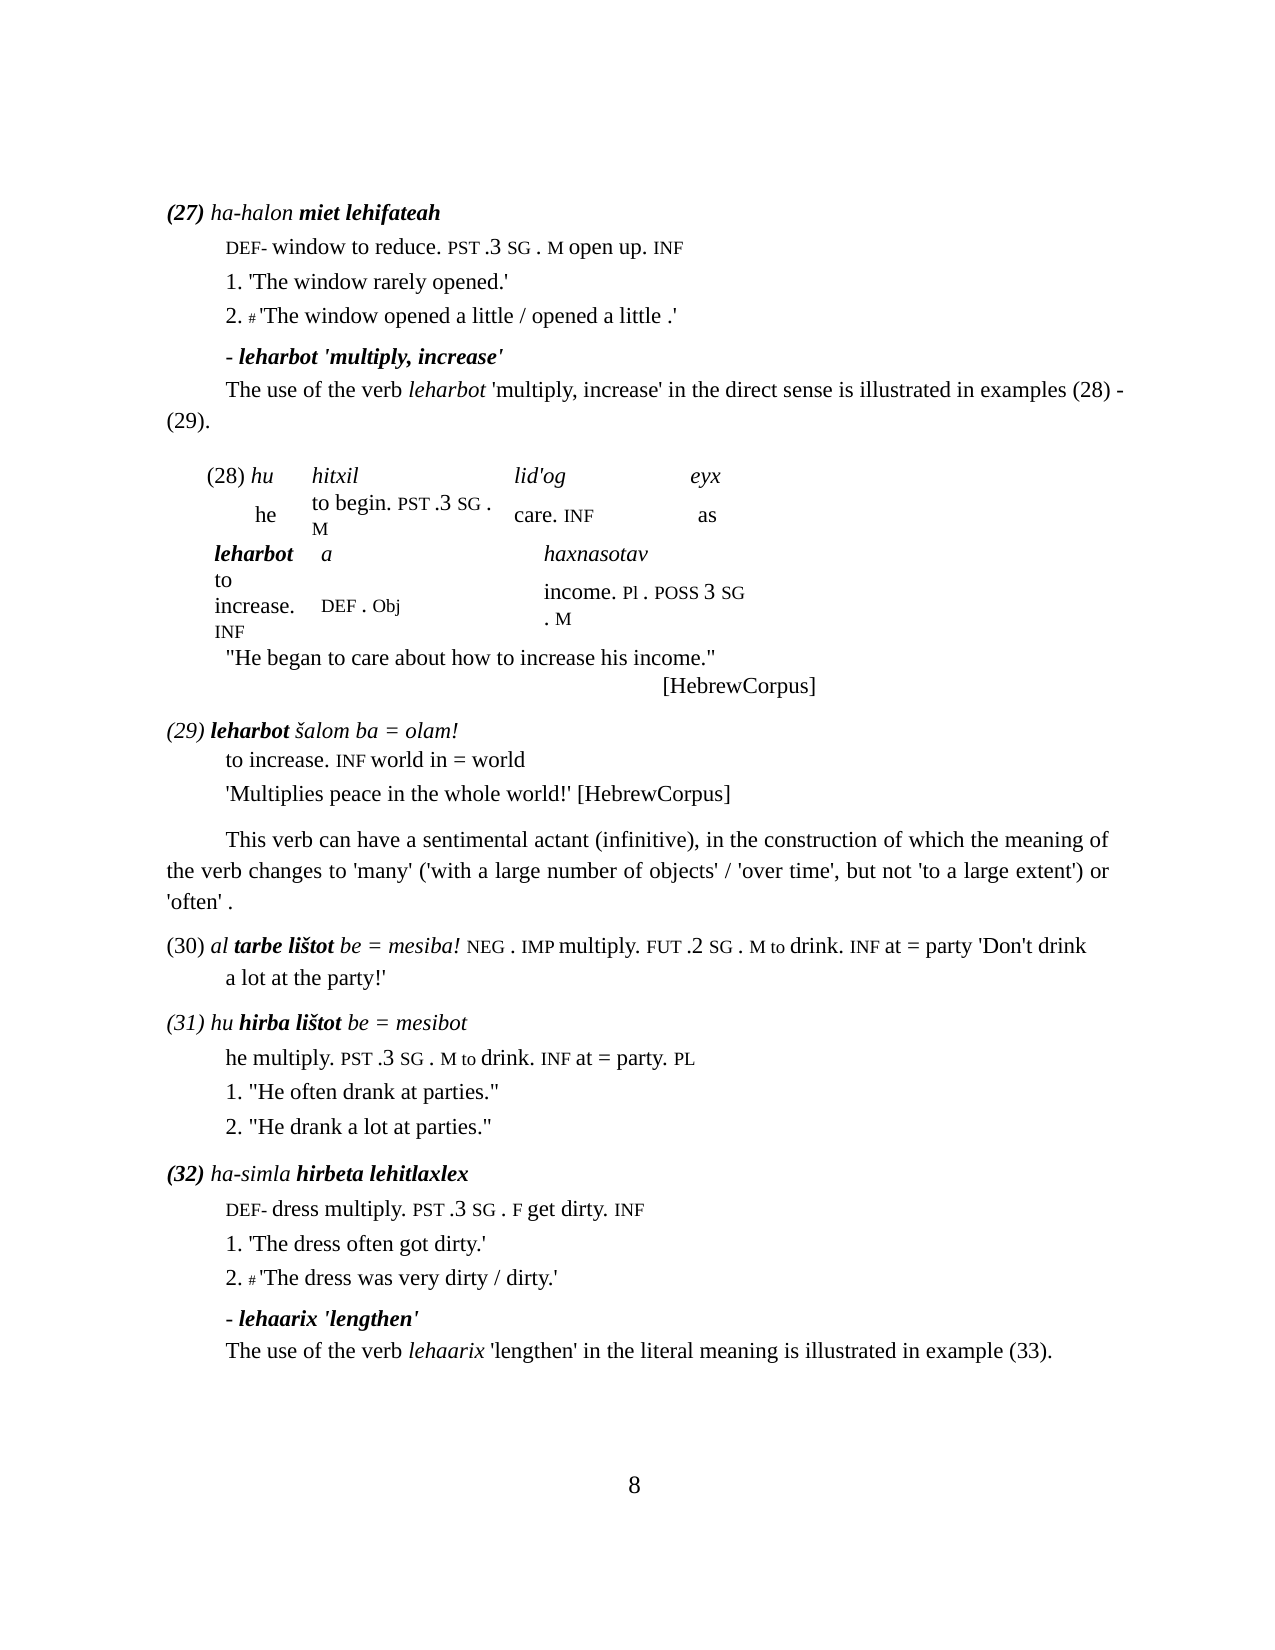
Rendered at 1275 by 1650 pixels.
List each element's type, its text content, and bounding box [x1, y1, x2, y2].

table_header eyx [662, 463, 753, 489]
table_cell haxnasotav [507, 540, 753, 566]
text - leharbot 'multiply, increase' [225, 343, 1125, 370]
table_cell he [150, 489, 294, 539]
table_cell a [300, 540, 507, 566]
table_cell to begin. PST .3 SG . M [294, 489, 507, 539]
text to increase. INF world in = world [225, 746, 1125, 773]
table_cell care. INF [507, 489, 662, 539]
text 'Multiplies peace in the whole world!' [HebrewCorpus] [225, 774, 1125, 807]
table_cell income. Pl . POSS 3 SG . M [507, 566, 753, 643]
text (27) ha-halon miet lehifateah [166, 193, 1125, 226]
table_cell DEF . Obj [300, 566, 507, 643]
text This verb can have a sentimental actant (infinitive), in the construction of which the meaning of the verb changes to 'many' ('with a large number of objects' / 'over time', but not 'to a large extent') or 'often' . [166, 821, 1111, 915]
text 2. # 'The window opened a little / opened a little .' [225, 296, 1125, 330]
text 2. # 'The dress was very dirty / dirty.' [225, 1258, 1125, 1291]
text The use of the verb lehaarix 'lengthen' in the literal meaning is illustrated in example (33). [166, 1332, 1111, 1364]
table_header (28) hu [150, 463, 294, 489]
text (31) hu hirba lištot be = mesibot [166, 1003, 1125, 1037]
table_header lid'og [507, 463, 662, 489]
text DEF- window to reduce. PST .3 SG . M open up. INF [225, 227, 1125, 261]
table_cell leharbot [150, 540, 300, 566]
text [HebrewCorpus] [662, 672, 1125, 698]
text 1. 'The window rarely opened.' [225, 262, 1125, 296]
table_cell to increase. INF [150, 566, 300, 643]
text (32) ha-simla hirbeta lehitlaхleх [166, 1154, 1125, 1188]
table_cell as [662, 489, 753, 539]
text (29) leharbot šalom ba = olam! [166, 712, 1125, 745]
text (30) al tarbe lištot be = mesiba! NEG . IMP multiply. FUT .2 SG . M to drink. INF at = party 'Don't drink a lot at the party!' [166, 928, 1088, 990]
text 2. "He drank a lot at parties." [225, 1107, 1125, 1141]
text 1. 'The dress often got dirty.' [225, 1224, 1125, 1257]
text DEF- dress multiply. PST .3 SG . F get dirty. INF [225, 1189, 1125, 1222]
text The use of the verb leharbot 'multiply, increase' in the direct sense is illustrated in examples (28) - (29). [166, 371, 1125, 433]
table_header hitxil [294, 463, 507, 489]
text he multiply. PST .3 SG . M to drink. INF at = party. PL [225, 1038, 1125, 1071]
text - lehaarix 'lengthen' [225, 1305, 1125, 1331]
text 1. "He often drank at parties." [225, 1072, 1125, 1106]
text "He began to care about how to increase his income." [225, 644, 1125, 671]
